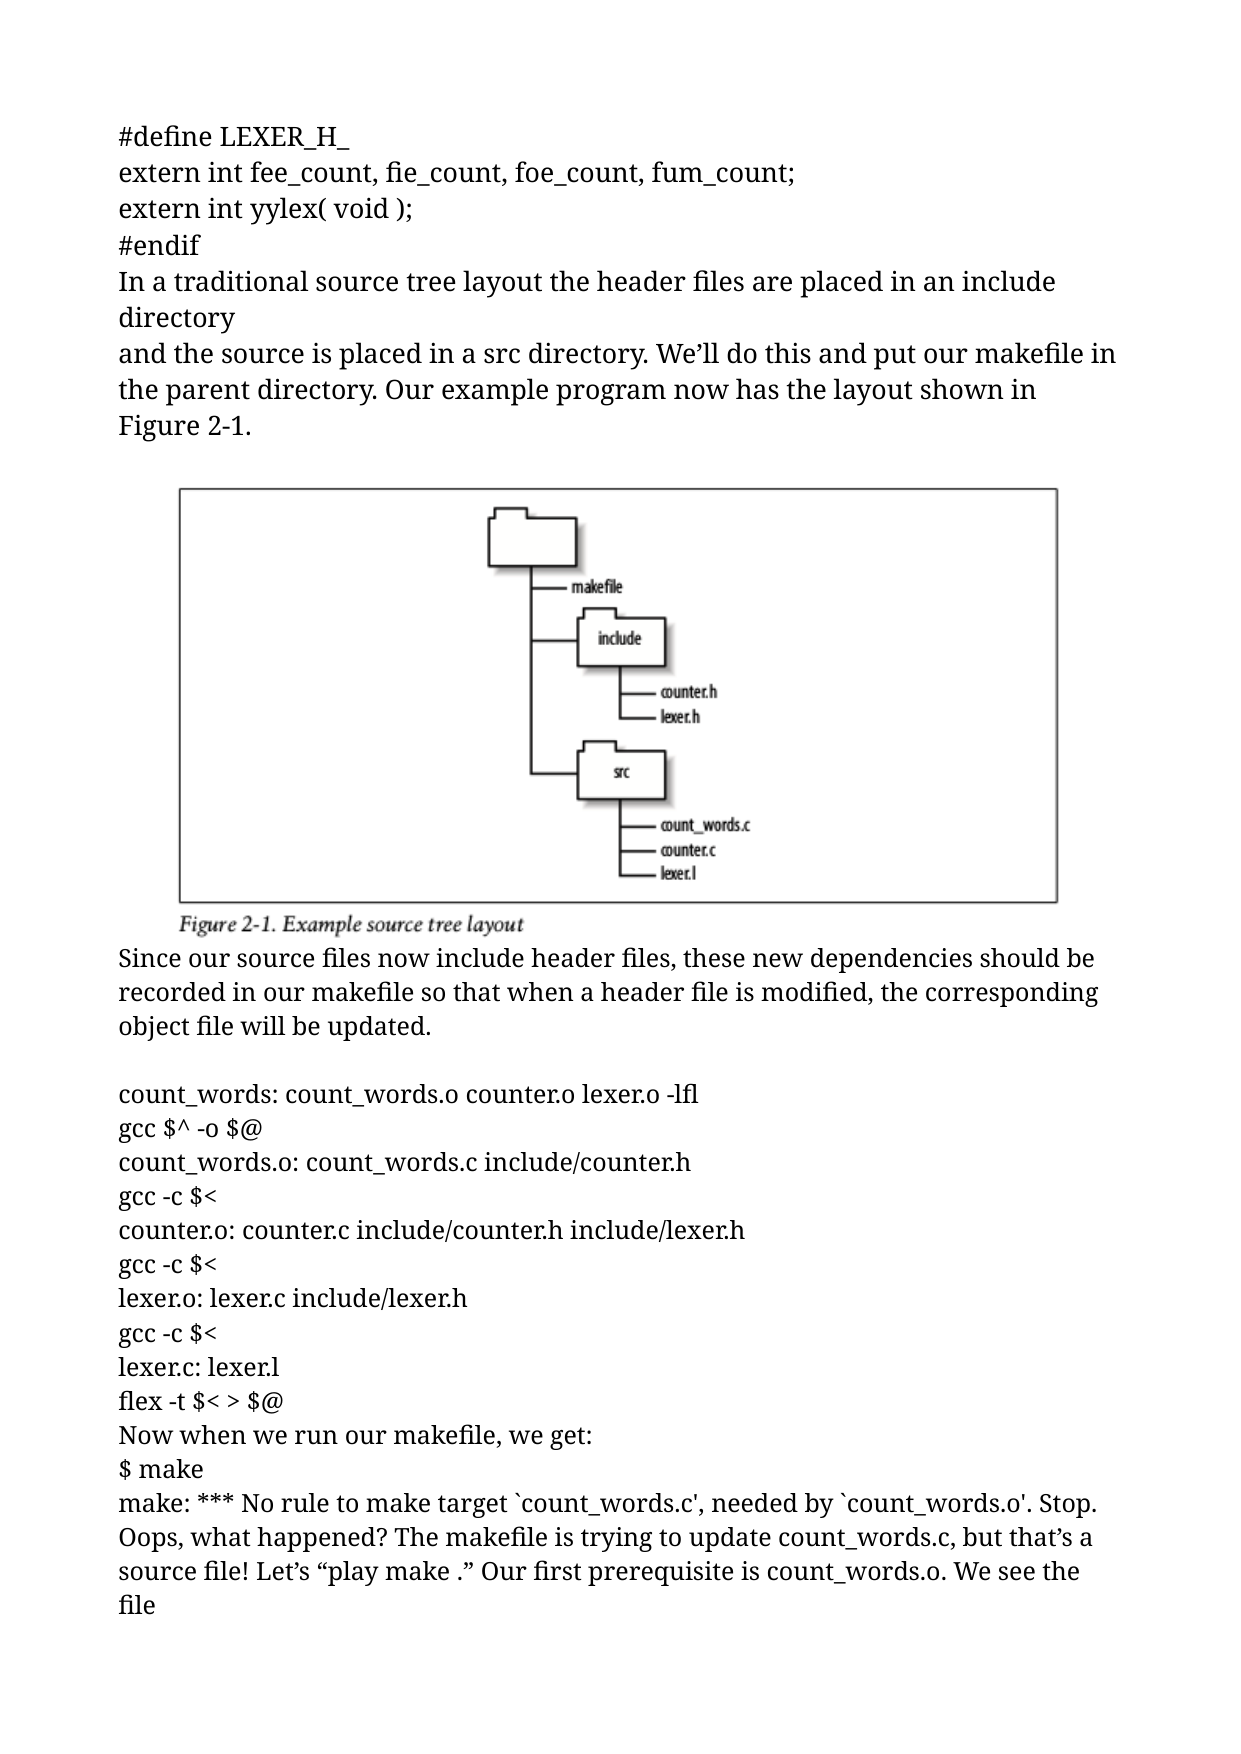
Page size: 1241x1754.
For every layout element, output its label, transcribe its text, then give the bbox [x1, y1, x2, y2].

text lexer.o: lexer.c include/lexer.h [118, 1281, 1122, 1315]
text make: *** No rule to make target `count_words.c', needed by `count_words.o'. Stop. [118, 1486, 1122, 1519]
text extern int yylex( void ); [118, 190, 1122, 227]
text gcc $^ -o $@ [118, 1111, 1122, 1145]
text flex -t $< > $@ [118, 1383, 1122, 1417]
text extern int fee_count, fie_count, foe_count, fum_count; [118, 154, 1122, 190]
text source file! Let’s “play make .” Our first prerequisite is count_words.o. We see the file [118, 1554, 1122, 1622]
picture [159, 479, 1082, 941]
text gcc -c $< [118, 1179, 1122, 1213]
text count_words.o: count_words.c include/counter.h [118, 1145, 1122, 1179]
text Oops, what happened? The makefile is trying to update count_words.c, but that’s a [118, 1519, 1122, 1554]
text #endif [118, 227, 1122, 263]
text and the source is placed in a src directory. We’ll do this and put our makefile in the parent directory. Our example program now has the layout shown in Figure 2-1. [118, 335, 1122, 443]
text $ make [118, 1451, 1122, 1486]
text Since our source files now include header files, these new dependencies should be recorded in our makefile so that when a header file is modified, the corresponding object file will be updated. [118, 479, 1122, 1043]
text #define LEXER_H_ [118, 118, 1122, 154]
text gcc -c $< [118, 1315, 1122, 1349]
text In a traditional source tree layout the header files are placed in an include directory [118, 263, 1122, 335]
text counter.o: counter.c include/counter.h include/lexer.h [118, 1213, 1122, 1247]
text count_words: count_words.o counter.o lexer.o -lfl [118, 1077, 1122, 1111]
text Now when we run our makefile, we get: [118, 1417, 1122, 1451]
text gcc -c $< [118, 1247, 1122, 1281]
text lexer.c: lexer.l [118, 1349, 1122, 1383]
